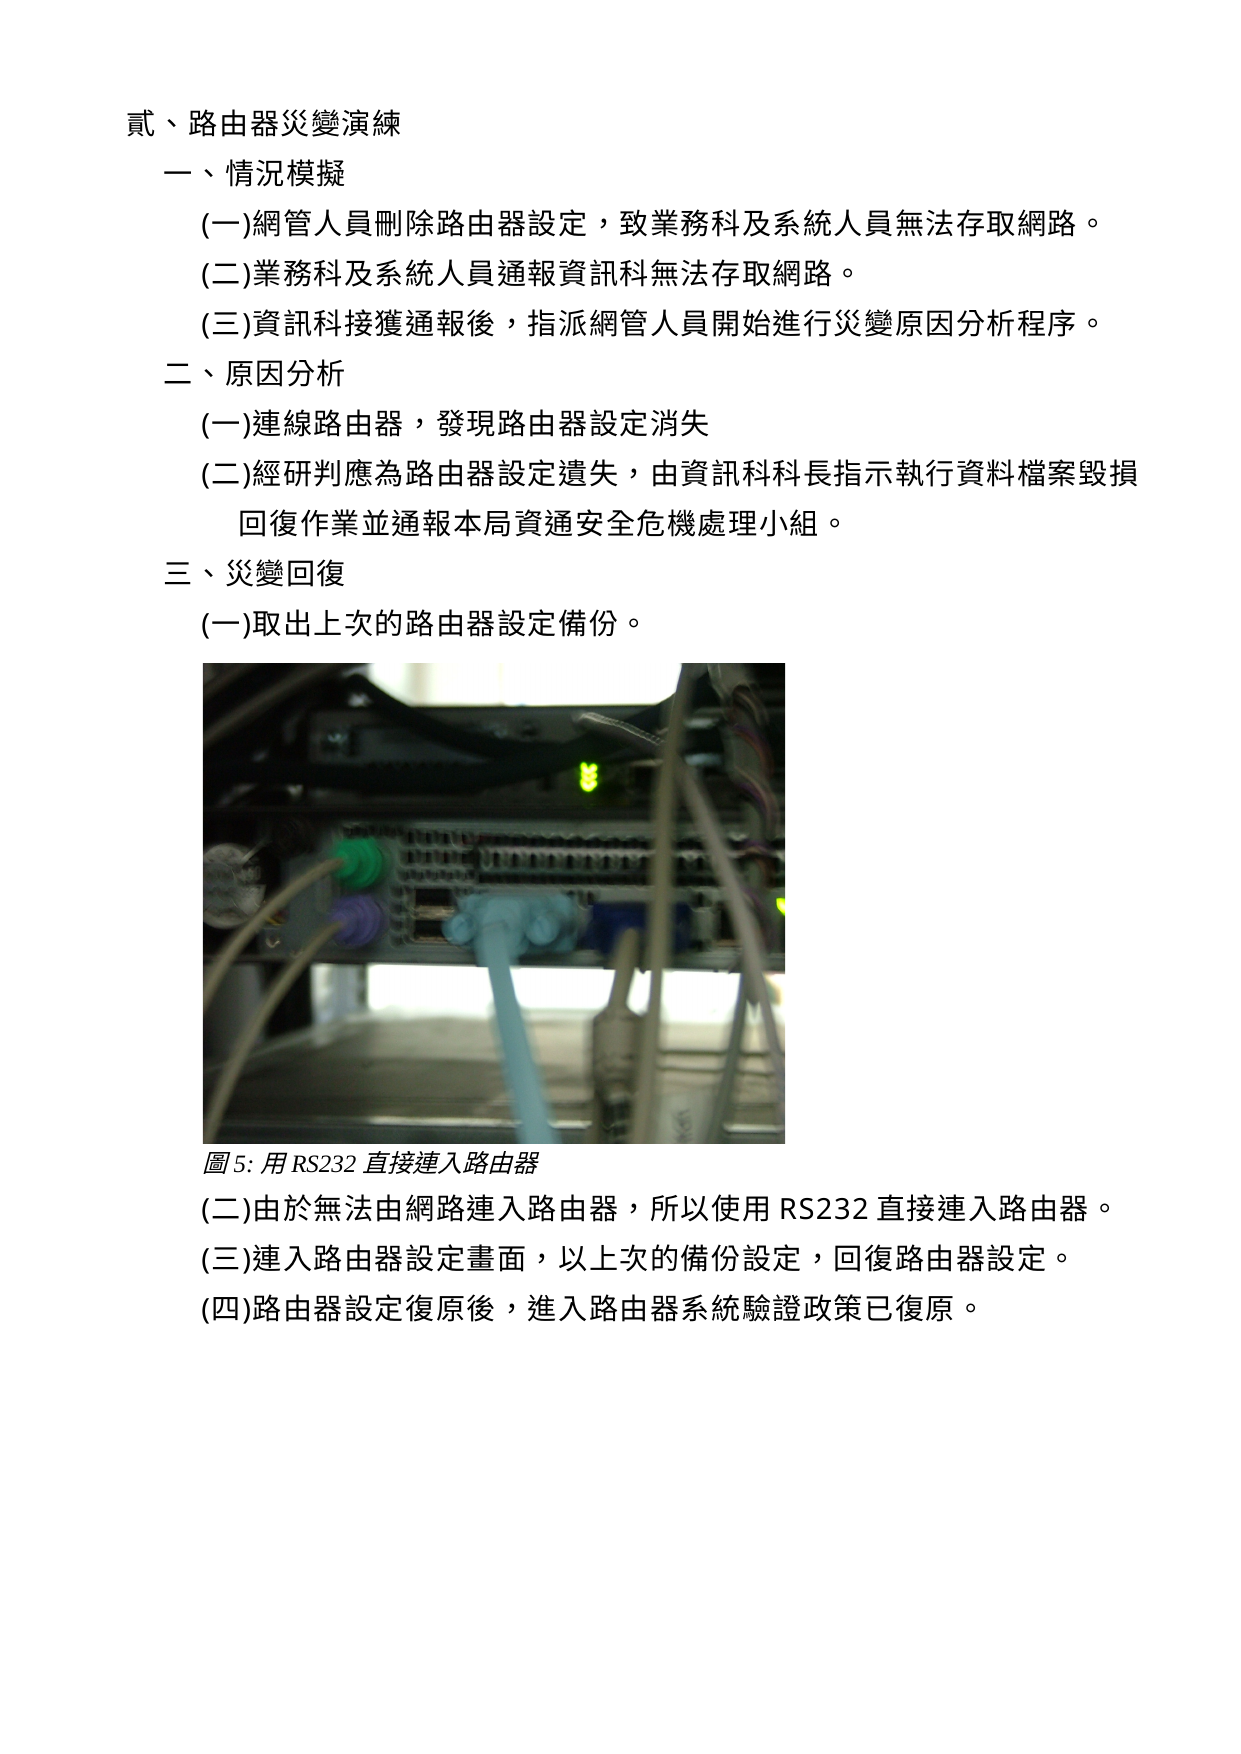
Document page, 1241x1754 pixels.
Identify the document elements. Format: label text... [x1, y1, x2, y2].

list 情況模擬 [164, 144, 1151, 194]
list 連入路由器設定畫面，以上次的備份設定，回復路由器設定。 [201, 1229, 1151, 1279]
list 原因分析 [164, 344, 1151, 394]
list 路由器設定復原後，進入路由器系統驗證政策已復原。 [201, 1279, 1151, 1329]
list 由於無法由網路連入路由器，所以使用RS232直接連入路由器。 [201, 644, 1151, 1229]
list 災變回復 [164, 544, 1151, 594]
list 取出上次的路由器設定備份。 [201, 594, 1151, 644]
list 經研判應為路由器設定遺失，由資訊科科長指示執行資料檔案毀損回復作業並通報本局資通安全危機處理小組。 [201, 444, 1151, 544]
list 資訊科接獲通報後，指派網管人員開始進行災變原因分析程序。 [201, 294, 1151, 344]
picture [202, 663, 785, 1144]
list 圖 5: 用 RS232 直接連入路由器 [203, 1144, 785, 1179]
list 業務科及系統人員通報資訊科無法存取網路。 [201, 244, 1151, 294]
list 連線路由器，發現路由器設定消失 [201, 394, 1151, 444]
list 網管人員刪除路由器設定，致業務科及系統人員無法存取網路。 [201, 194, 1151, 244]
list 路由器災變演練 [126, 94, 1151, 144]
